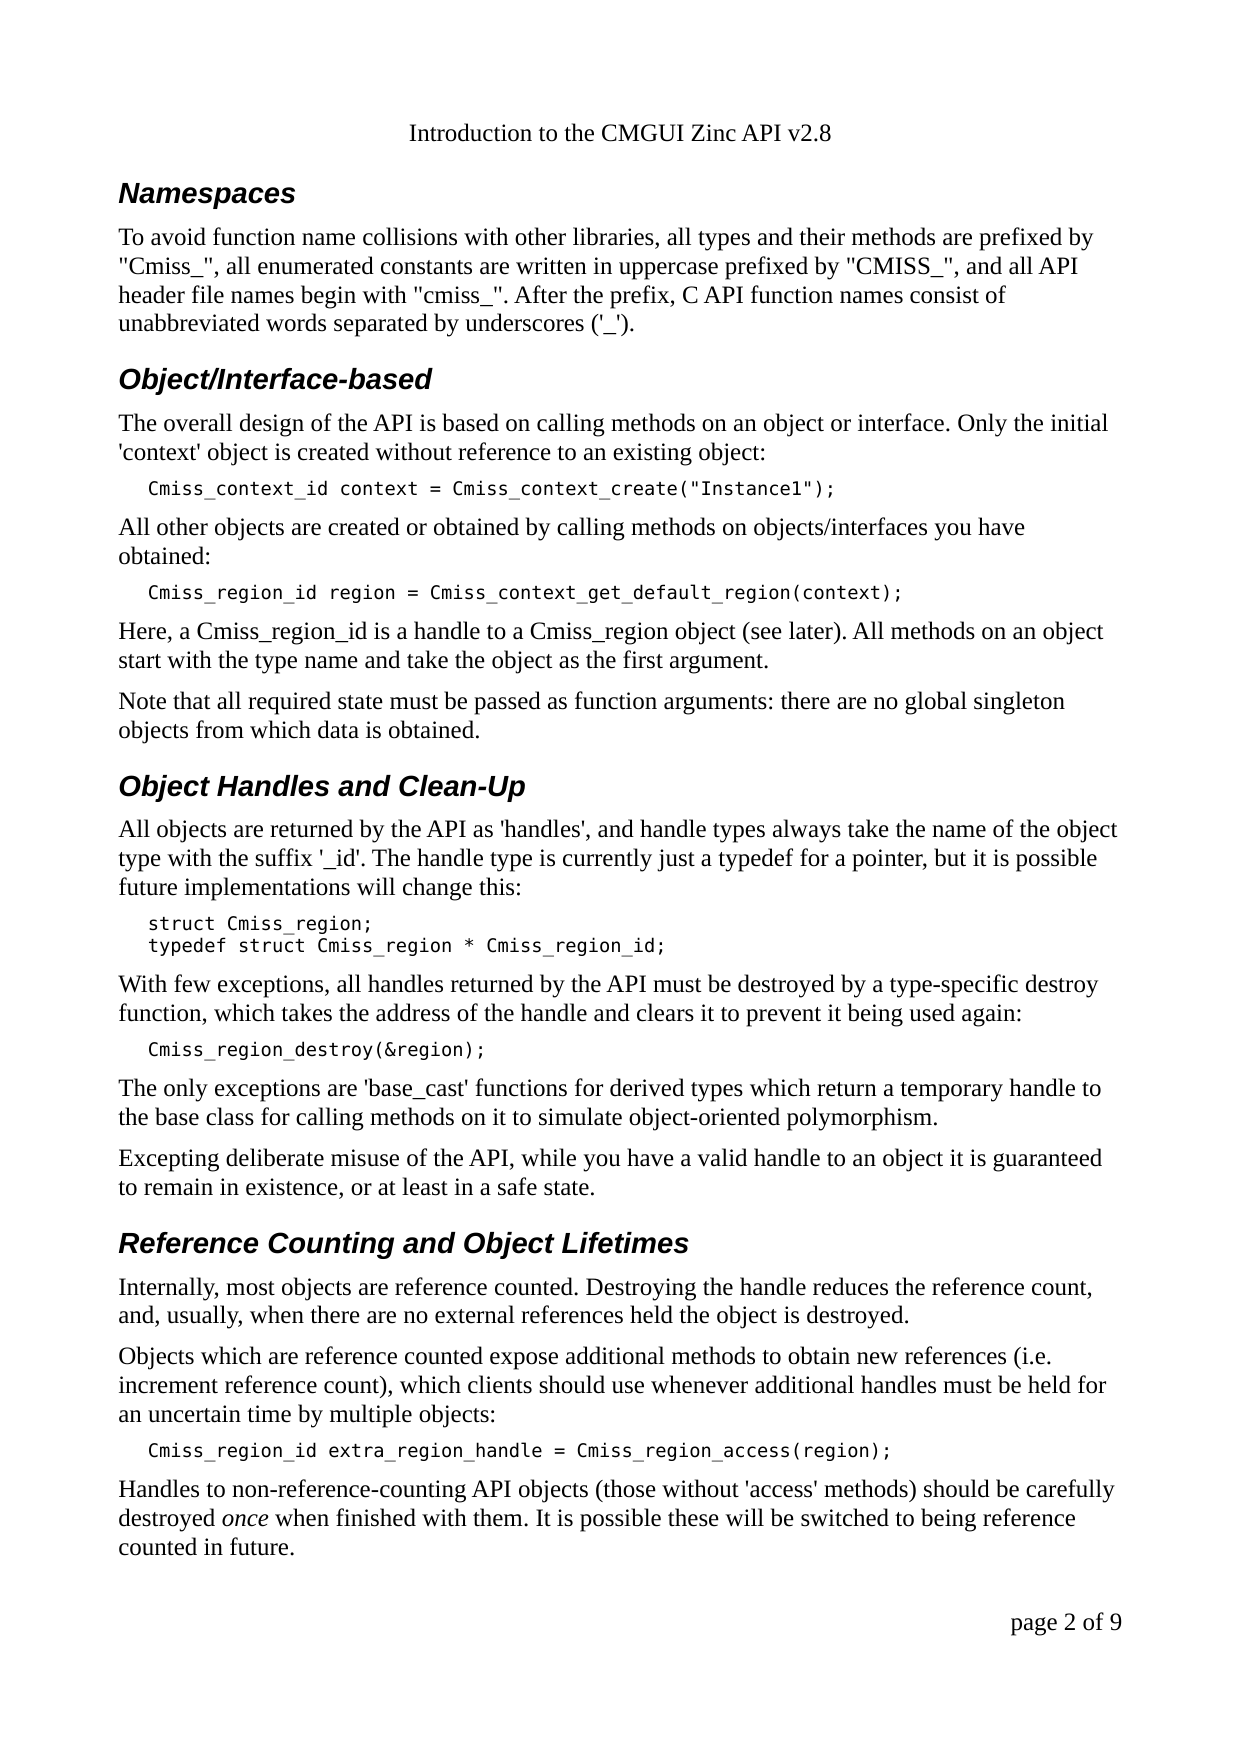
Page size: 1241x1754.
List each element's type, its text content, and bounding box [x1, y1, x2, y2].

text To avoid function name collisions with other libraries, all types and their methods are prefixed by "Cmiss_", all enumerated constants are written in uppercase prefixed by "CMISS_", and all API header file names begin with "cmiss_". After the prefix, C API function names consist of unabbreviated words separated by underscores ('_'). [118, 222, 1122, 337]
text Objects which are reference counted expose additional methods to obtain new references (i.e. increment reference count), which clients should use whenever additional handles must be held for an uncertain time by multiple objects: [118, 1341, 1122, 1428]
text Handles to non-reference-counting API objects (those without 'access' methods) should be carefully destroyed once when finished with them. It is possible these will be switched to being reference counted in future. [118, 1474, 1122, 1561]
text With few exceptions, all handles returned by the API must be destroyed by a type-specific destroy function, which takes the address of the handle and clears it to prevent it being used again: [118, 969, 1122, 1027]
text Note that all required state must be passed as function arguments: there are no global singleton objects from which data is obtained. [118, 686, 1122, 744]
text Cmiss_region_id extra_region_handle = Cmiss_region_access(region); [148, 1440, 1122, 1462]
text Excepting deliberate misuse of the API, while you have a valid handle to an object it is guaranteed to remain in existence, or at least in a safe state. [118, 1143, 1122, 1201]
text Cmiss_region_destroy(&region); [148, 1039, 1122, 1061]
text All other objects are created or obtained by calling methods on objects/interfaces you have obtained: [118, 512, 1122, 570]
text The overall design of the API is based on calling methods on an object or interface. Only the initial 'context' object is created without reference to an existing object: [118, 408, 1122, 466]
text struct Cmiss_region; typedef struct Cmiss_region * Cmiss_region_id; [148, 913, 1122, 957]
subtitle Namespaces [118, 176, 1122, 210]
text All objects are returned by the API as 'handles', and handle types always take the name of the object type with the suffix '_id'. The handle type is currently just a typedef for a pointer, but it is possible future implementations will change this: [118, 814, 1122, 901]
text Cmiss_region_id region = Cmiss_context_get_default_region(context); [148, 582, 1122, 604]
subtitle Object Handles and Clean-Up [118, 768, 1122, 802]
text Cmiss_context_id context = Cmiss_context_create("Instance1"); [148, 478, 1122, 500]
text Internally, most objects are reference counted. Destroying the handle reduces the reference count, and, usually, when there are no external references held the object is destroyed. [118, 1272, 1122, 1329]
text Here, a Cmiss_region_id is a handle to a Cmiss_region object (see later). All methods on an object start with the type name and take the object as the first argument. [118, 616, 1122, 674]
subtitle Reference Counting and Object Lifetimes [118, 1226, 1122, 1259]
text The only exceptions are 'base_cast' functions for derived types which return a temporary handle to the base class for calling methods on it to simulate object-oriented polymorphism. [118, 1073, 1122, 1131]
subtitle Object/Interface-based [118, 362, 1122, 396]
